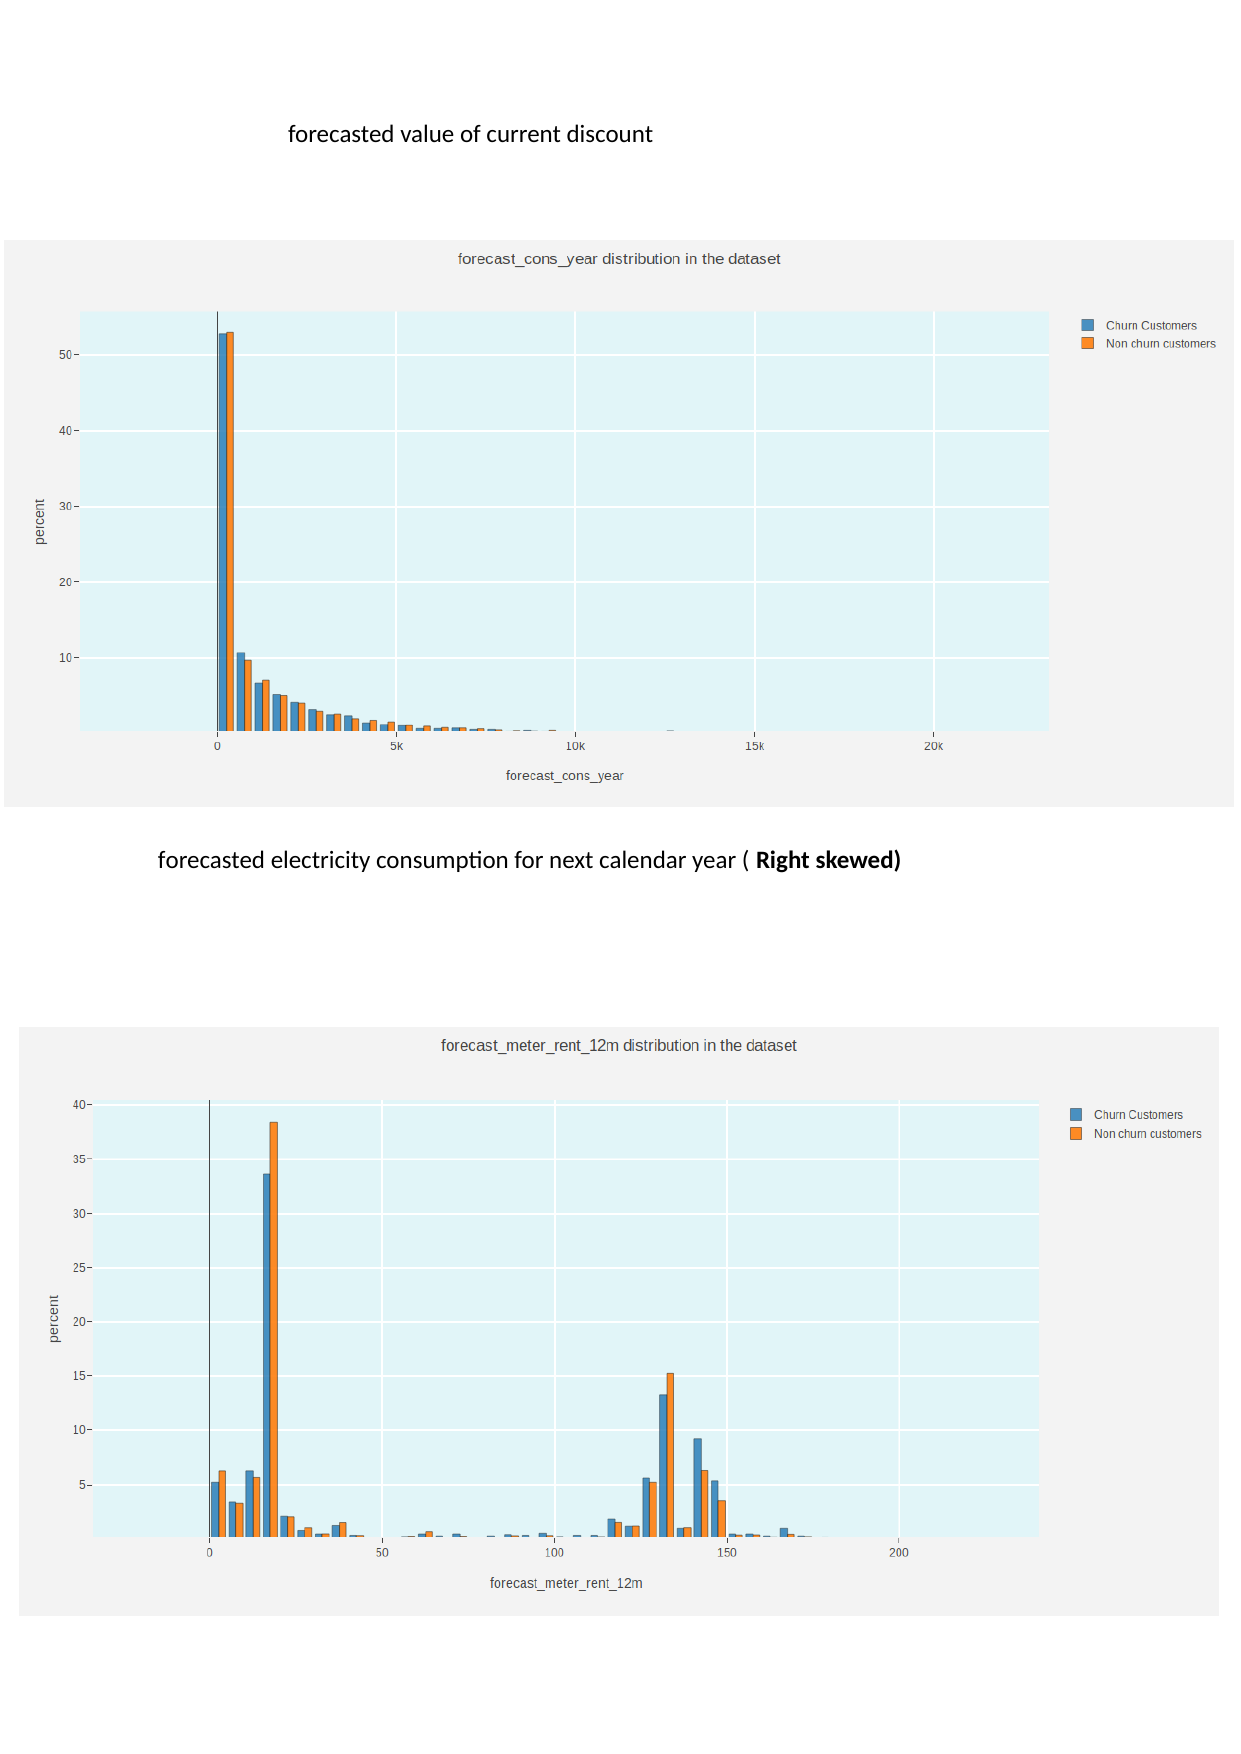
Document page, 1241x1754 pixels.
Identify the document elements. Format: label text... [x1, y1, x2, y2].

text forecasted electricity consumption for next calendar year ( Right skewed) [118, 844, 1122, 874]
picture [0, 240, 1241, 814]
text forecasted value of current discount [118, 118, 1122, 149]
picture [14, 1027, 1226, 1623]
